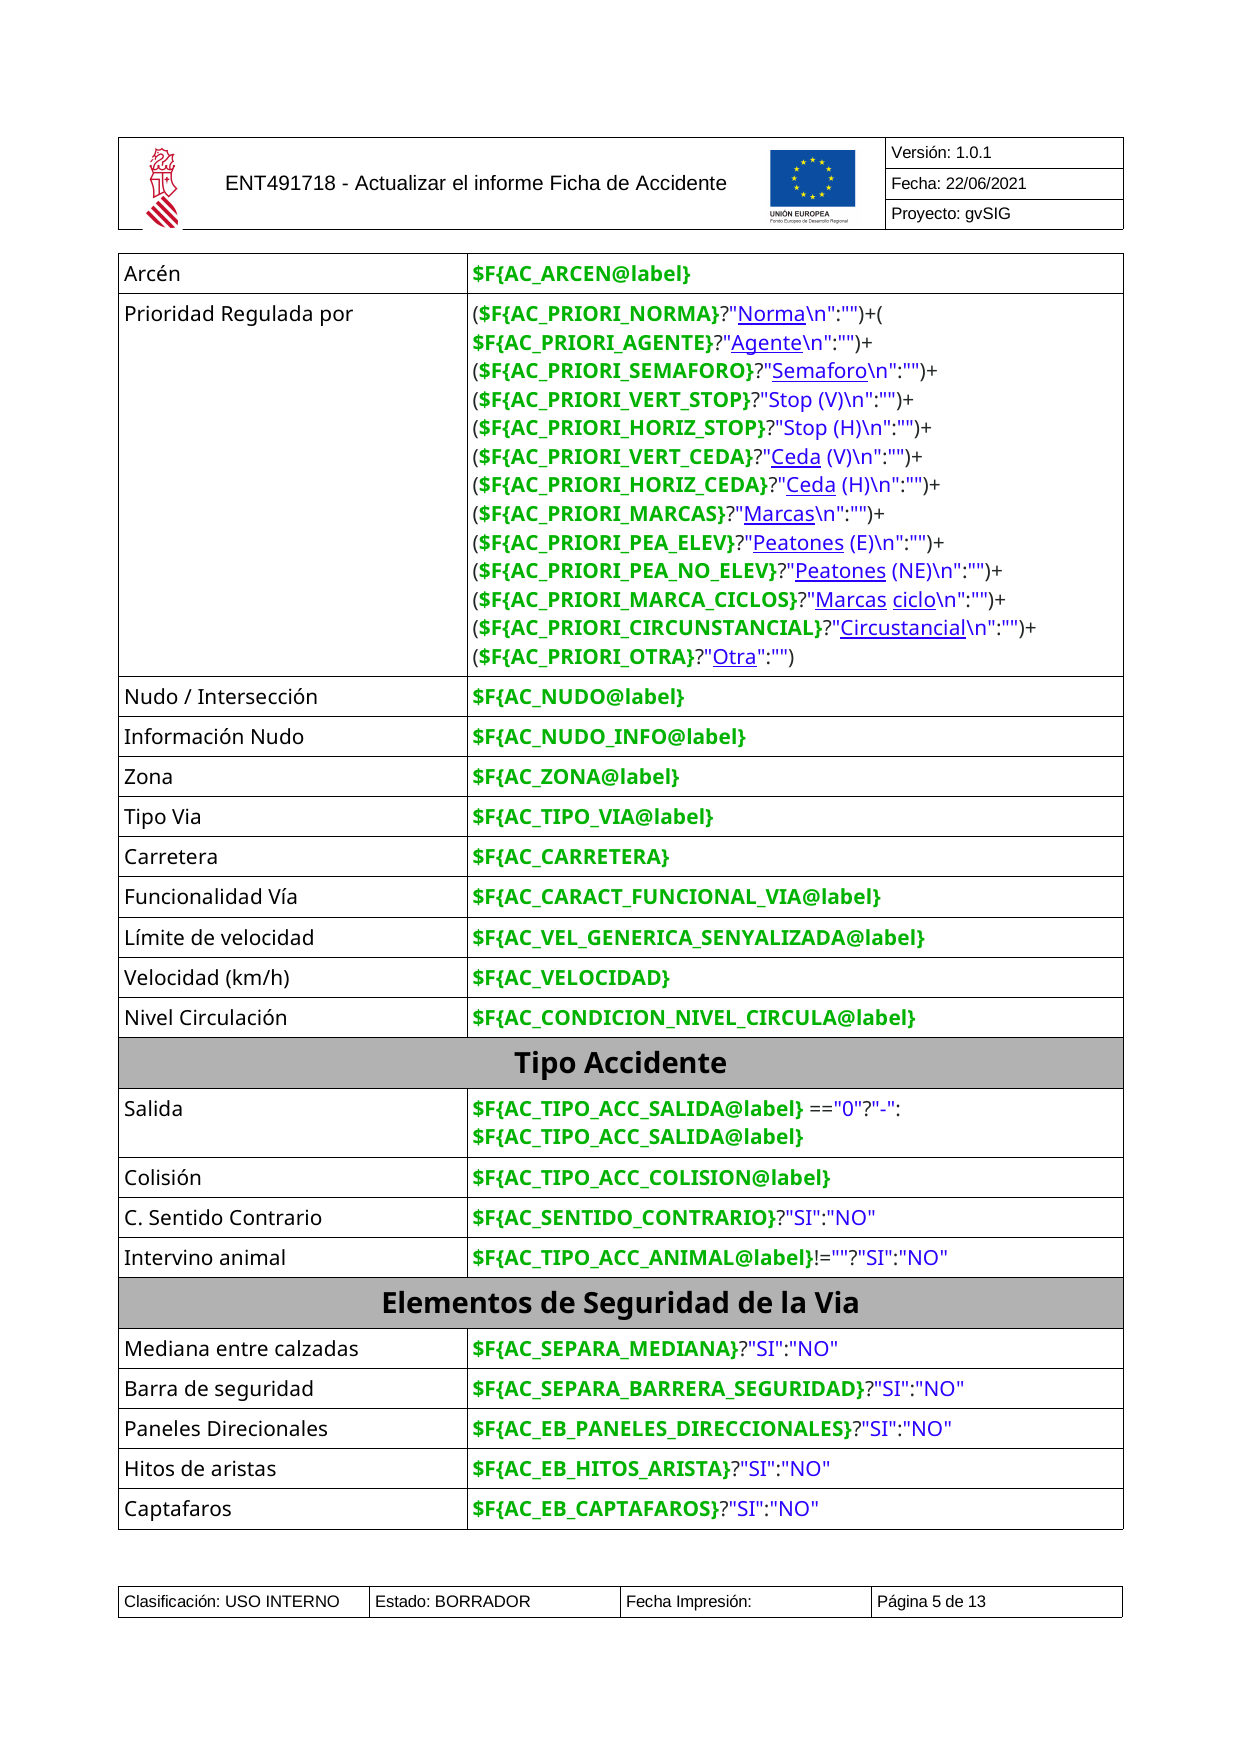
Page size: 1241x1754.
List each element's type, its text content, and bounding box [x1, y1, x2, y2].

table_cell Colisión [119, 1158, 467, 1197]
table_cell Hitos de aristas [119, 1449, 467, 1488]
table_cell $F{AC_ARCEN@label} [468, 254, 1123, 293]
table_cell ($F{AC_PRIORI_NORMA}?"Norma\n":"")+( $F{AC_PRIORI_AGENTE}?"Agente\n":"")+($F{AC_PRIORI_SEMAFORO}?"Semaforo\n":"")+($F{AC_PRIORI_VERT_STOP}?"Stop (V)\n":"")+($F{AC_PRIORI_HORIZ_STOP}?"Stop (H)\n":"")+($F{AC_PRIORI_VERT_CEDA}?"Ceda (V)\n":"")+($F{AC_PRIORI_HORIZ_CEDA}?"Ceda (H)\n":"")+($F{AC_PRIORI_MARCAS}?"Marcas\n":"")+($F{AC_PRIORI_PEA_ELEV}?"Peatones (E)\n":"")+($F{AC_PRIORI_PEA_NO_ELEV}?"Peatones (NE)\n":"")+($F{AC_PRIORI_MARCA_CICLOS}?"Marcas ciclo\n":"")+($F{AC_PRIORI_CIRCUNSTANCIAL}?"Circustancial\n":"")+($F{AC_PRIORI_OTRA}?"Otra":"") [468, 294, 1123, 676]
table_cell $F{AC_SEPARA_BARRERA_SEGURIDAD}?"SI":"NO" [468, 1369, 1123, 1408]
table_cell $F{AC_NUDO@label} [468, 677, 1123, 716]
table_cell $F{AC_TIPO_ACC_COLISION@label} [468, 1158, 1123, 1197]
table_cell C. Sentido Contrario [119, 1198, 467, 1237]
table_cell Nudo / Intersección [119, 677, 467, 716]
table_cell Barra de seguridad [119, 1369, 467, 1408]
table_cell Arcén [119, 254, 467, 293]
table_cell Límite de velocidad [119, 918, 467, 957]
table_cell Carretera [119, 837, 467, 876]
table_cell $F{AC_CARACT_FUNCIONAL_VIA@label} [468, 877, 1123, 917]
table_cell $F{AC_SEPARA_MEDIANA}?"SI":"NO" [468, 1329, 1123, 1368]
table_cell Tipo Accidente [119, 1038, 1123, 1088]
table_cell $F{AC_TIPO_ACC_SALIDA@label} =="0"?"-":$F{AC_TIPO_ACC_SALIDA@label} [468, 1089, 1123, 1157]
table_cell Captafaros [119, 1489, 467, 1528]
table_cell Tipo Via [119, 797, 467, 836]
table_cell Nivel Circulación [119, 998, 467, 1037]
table_cell $F{AC_CARRETERA} [468, 837, 1123, 876]
table_cell $F{AC_VELOCIDAD} [468, 958, 1123, 997]
table_cell $F{AC_NUDO_INFO@label} [468, 717, 1123, 756]
table_cell Información Nudo [119, 717, 467, 756]
table_cell $F{AC_VEL_GENERICA_SENYALIZADA@label} [468, 918, 1123, 957]
table_cell $F{AC_TIPO_ACC_ANIMAL@label}!=""?"SI":"NO" [468, 1238, 1123, 1277]
table_cell Velocidad (km/h) [119, 958, 467, 997]
table_cell $F{AC_EB_HITOS_ARISTA}?"SI":"NO" [468, 1449, 1123, 1488]
table_cell $F{AC_EB_PANELES_DIRECCIONALES}?"SI":"NO" [468, 1409, 1123, 1448]
table_cell $F{AC_SENTIDO_CONTRARIO}?"SI":"NO" [468, 1198, 1123, 1237]
picture [142, 143, 183, 232]
table_cell Prioridad Regulada por [119, 294, 467, 676]
picture [764, 148, 862, 227]
table_cell Zona [119, 757, 467, 796]
table_cell Salida [119, 1089, 467, 1157]
table_cell $F{AC_TIPO_VIA@label} [468, 797, 1123, 836]
table_cell $F{AC_EB_CAPTAFAROS}?"SI":"NO" [468, 1489, 1123, 1528]
table_cell $F{AC_CONDICION_NIVEL_CIRCULA@label} [468, 998, 1123, 1037]
table_cell Paneles Direcionales [119, 1409, 467, 1448]
table_cell Mediana entre calzadas [119, 1329, 467, 1368]
table_cell Intervino animal [119, 1238, 467, 1277]
table_cell Elementos de Seguridad de la Via [119, 1278, 1123, 1328]
table_cell $F{AC_ZONA@label} [468, 757, 1123, 796]
table_cell Funcionalidad Vía [119, 877, 467, 917]
